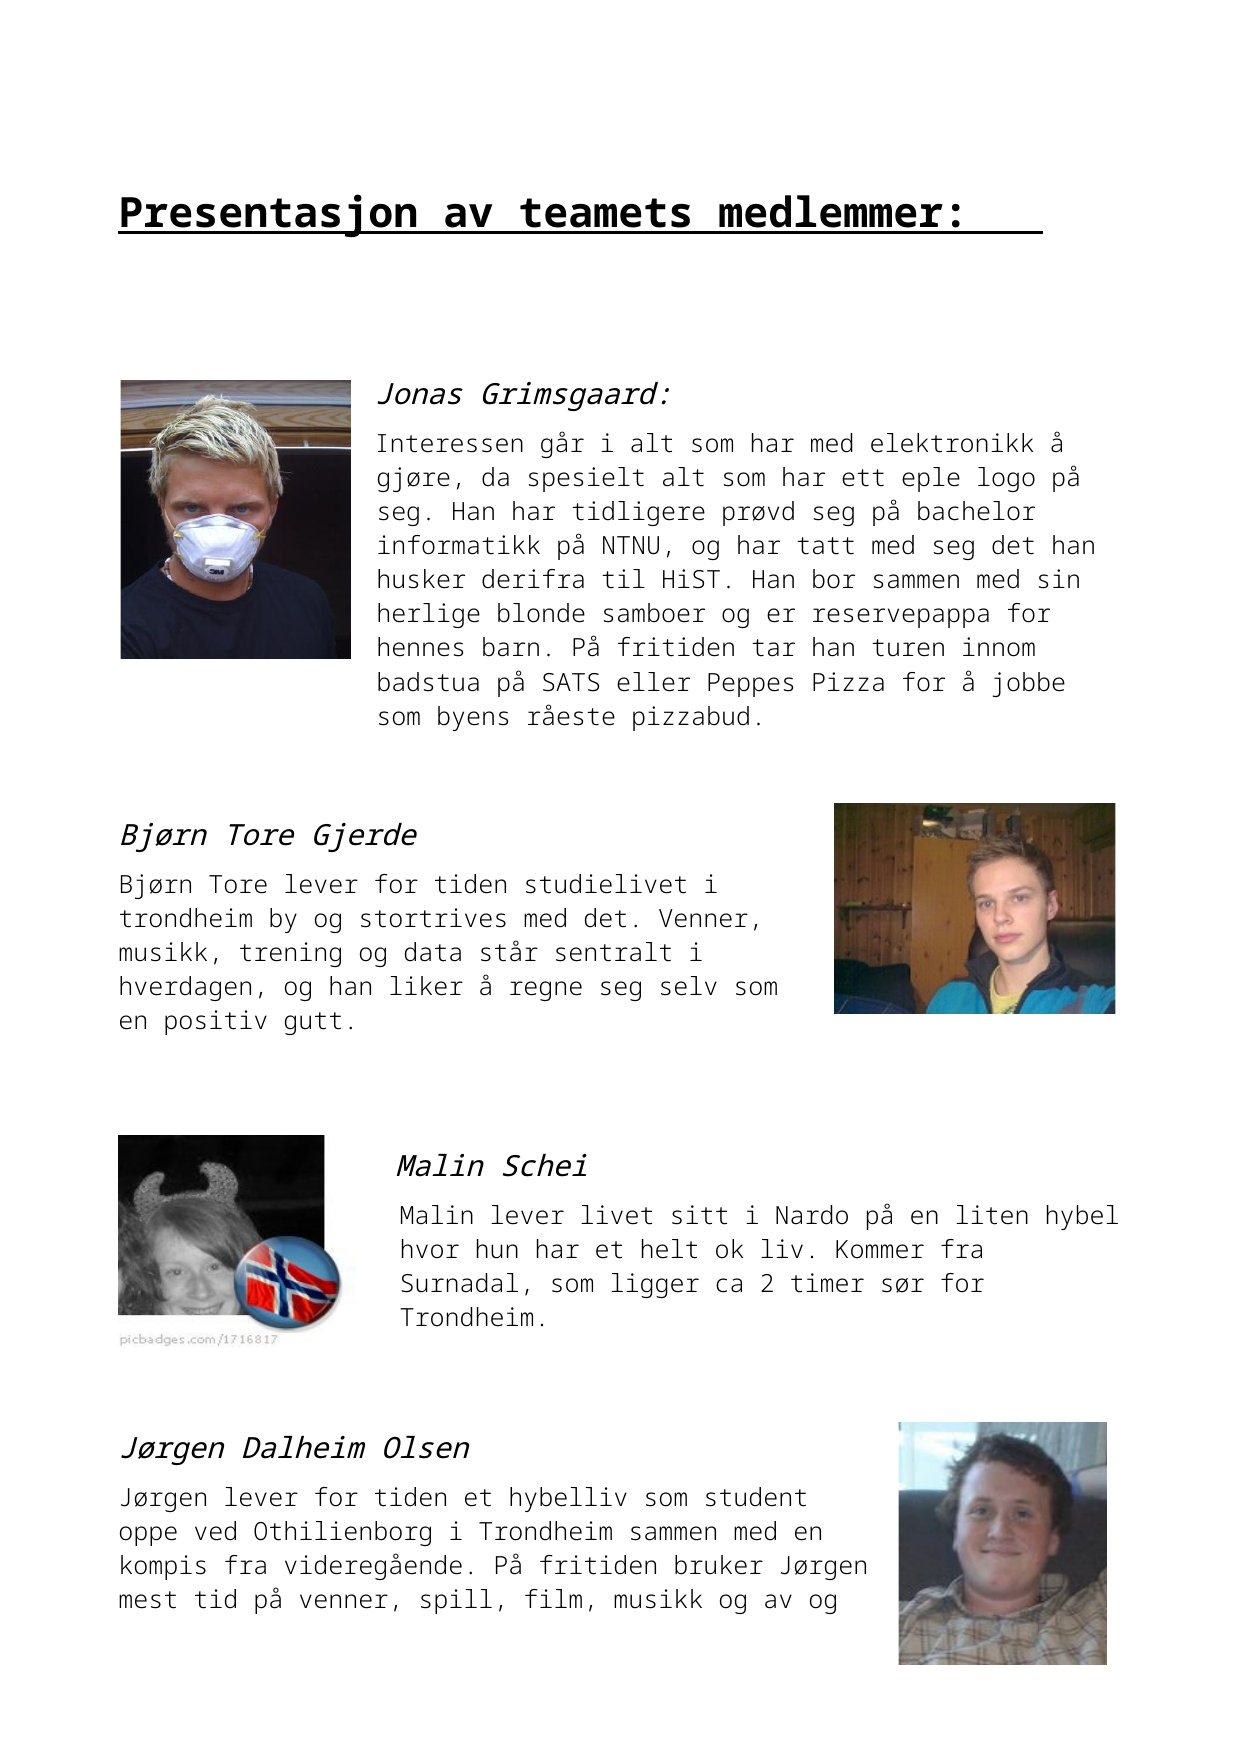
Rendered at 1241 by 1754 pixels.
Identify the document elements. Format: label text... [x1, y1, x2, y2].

picture [834, 803, 1116, 1014]
subtitle [1107, 1427, 1122, 1467]
subtitle Malin Schei [361, 1146, 1122, 1185]
text Jørgen lever for tiden et hybelliv som student oppe ved Othilienborg i Trondheim sammen med en kompis fra videregående. På fritiden bruker Jørgen mest tid på venner, spill, film, musikk og av og [118, 1479, 883, 1616]
text Bjørn Tore lever for tiden studielivet i trondheim by og stortrives med det. Venner, musikk, trening og data står sentralt i hverdagen, og han liker å regne seg selv som en positiv gutt. [118, 866, 819, 1037]
subtitle Jonas Grimsgaard: [374, 373, 1122, 413]
subtitle Jørgen Dalheim Olsen [118, 1427, 898, 1467]
subtitle Presentasjon av teamets medlemmer: [118, 183, 1122, 239]
text Interessen går i alt som har med elektronikk å gjøre, da spesielt alt som har ett eple logo på seg. Han har tidligere prøvd seg på bachelor informatikk på NTNU, og har tatt med seg det han husker derifra til HiST. Han bor sammen med sin herlige blonde samboer og er reservepappa for hennes barn. På fritiden tar han turen innom badstua på SATS eller Peppes Pizza for å jobbe som byens råeste pizzabud. [374, 426, 1122, 732]
picture [118, 1135, 361, 1347]
subtitle Bjørn Tore Gjerde [118, 814, 834, 854]
text Malin lever livet sitt i Nardo på en liten hybel hvor hun har et helt ok liv. Kommer fra Surnadal, som ligger ca 2 timer sør for Trondheim. [399, 1198, 1122, 1334]
